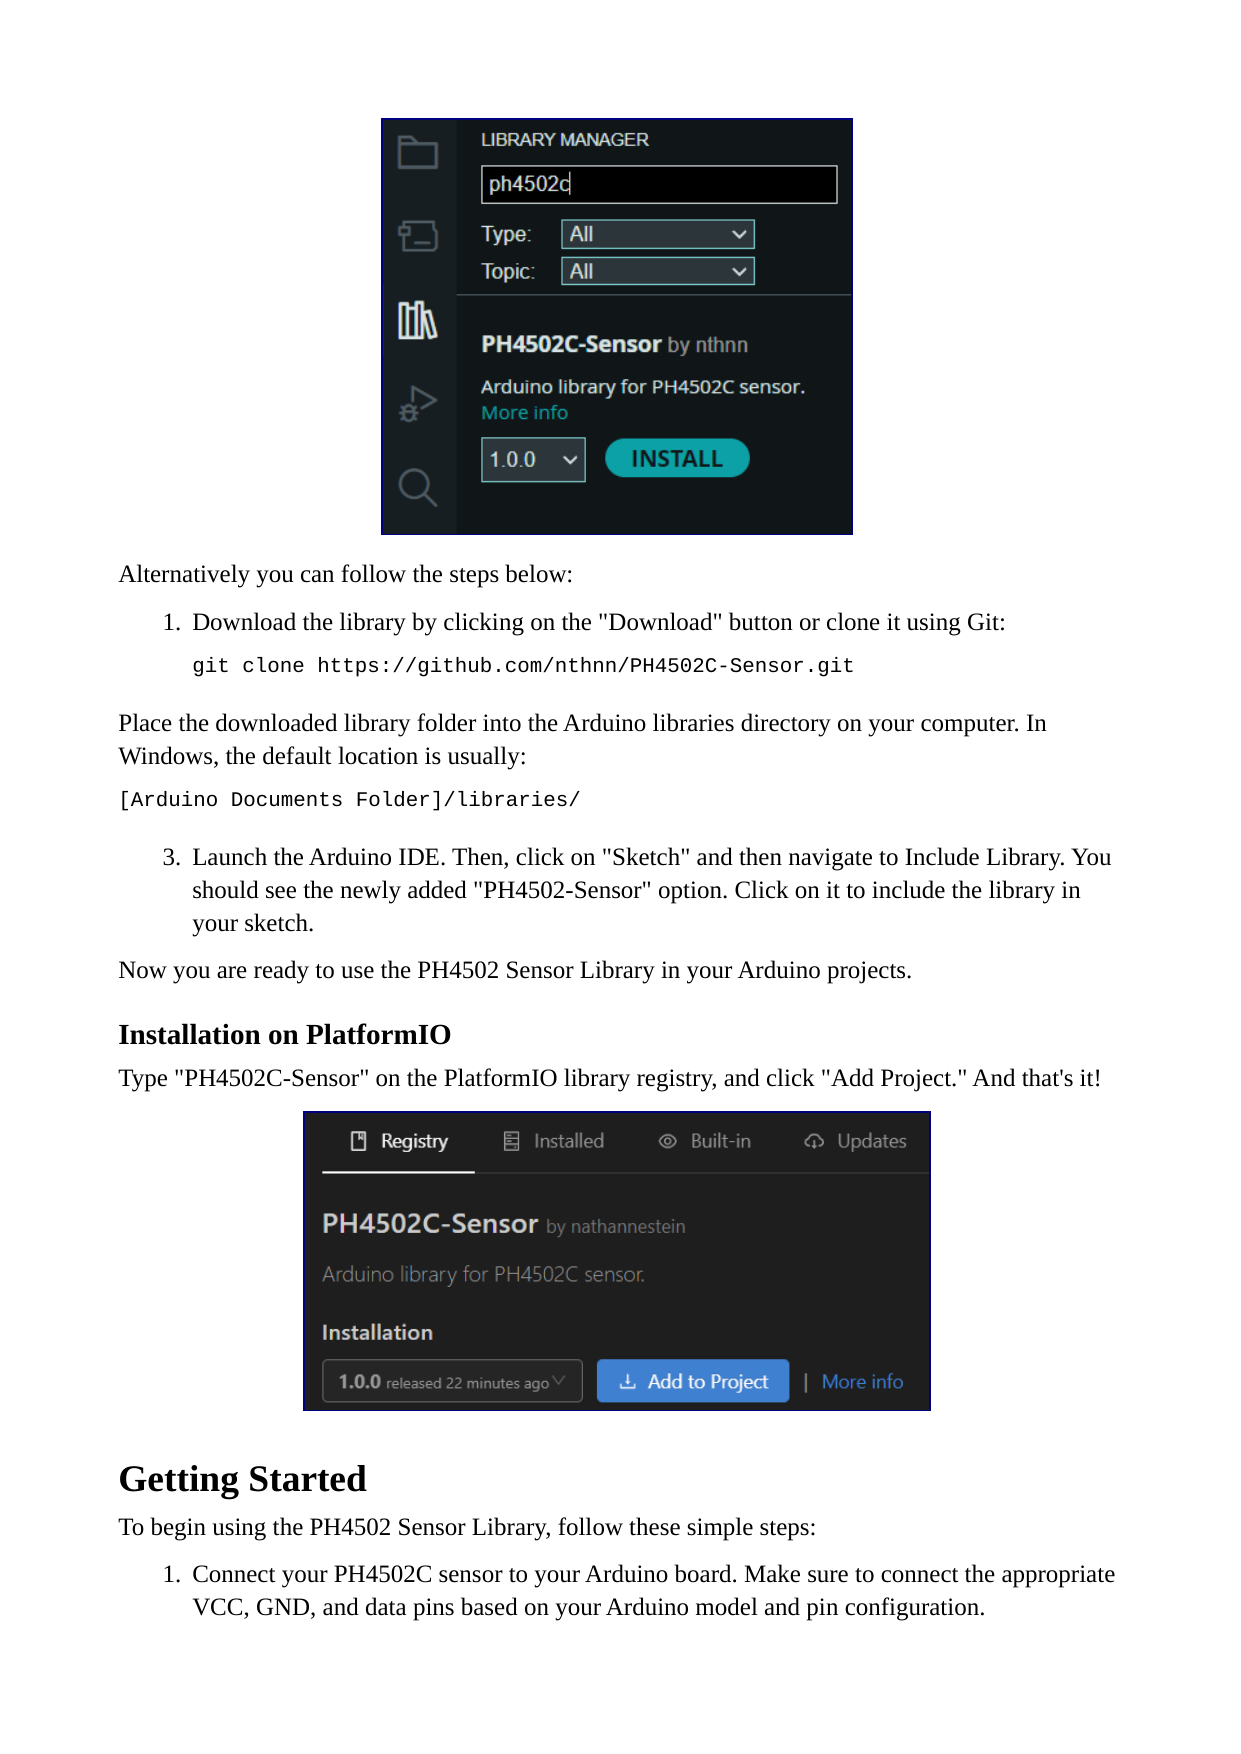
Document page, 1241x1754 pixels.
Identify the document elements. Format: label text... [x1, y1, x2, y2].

list Launch the Arduino IDE. Then, click on "Sketch" and then navigate to Include Library. You should see the newly added "PH4502-Sensor" option. Click on it to include the library in your sketch. [162, 842, 1122, 936]
subtitle Installation on PlatformIO [118, 1017, 1122, 1051]
list Connect your PH4502C sensor to your Arduino board. Make sure to connect the appropriate VCC, GND, and data pins based on your Arduino model and pin configuration. [162, 1559, 1122, 1621]
picture [383, 120, 851, 534]
text Now you are ready to use the PH4502 Sensor Library in your Arduino projects. [118, 955, 1122, 984]
list Download the library by clicking on the "Download" button or clone it using Git: [162, 607, 1122, 636]
picture [305, 1113, 929, 1410]
text [Arduino Documents Folder]/libraries/ [118, 788, 1122, 812]
list git clone https://github.com/nthnn/PH4502C-Sensor.git [162, 655, 1122, 678]
text To begin using the PH4502 Sensor Library, follow these simple steps: [118, 1512, 1122, 1541]
text Place the downloaded library folder into the Arduino libraries directory on your computer. In Windows, the default location is usually: [118, 708, 1122, 770]
text Alternatively you can follow the steps below: [118, 559, 1122, 588]
subtitle Getting Started [118, 1456, 1122, 1499]
text Type "PH4502C-Sensor" on the PlatformIO library registry, and click "Add Project." And that's it! [118, 1063, 1122, 1092]
